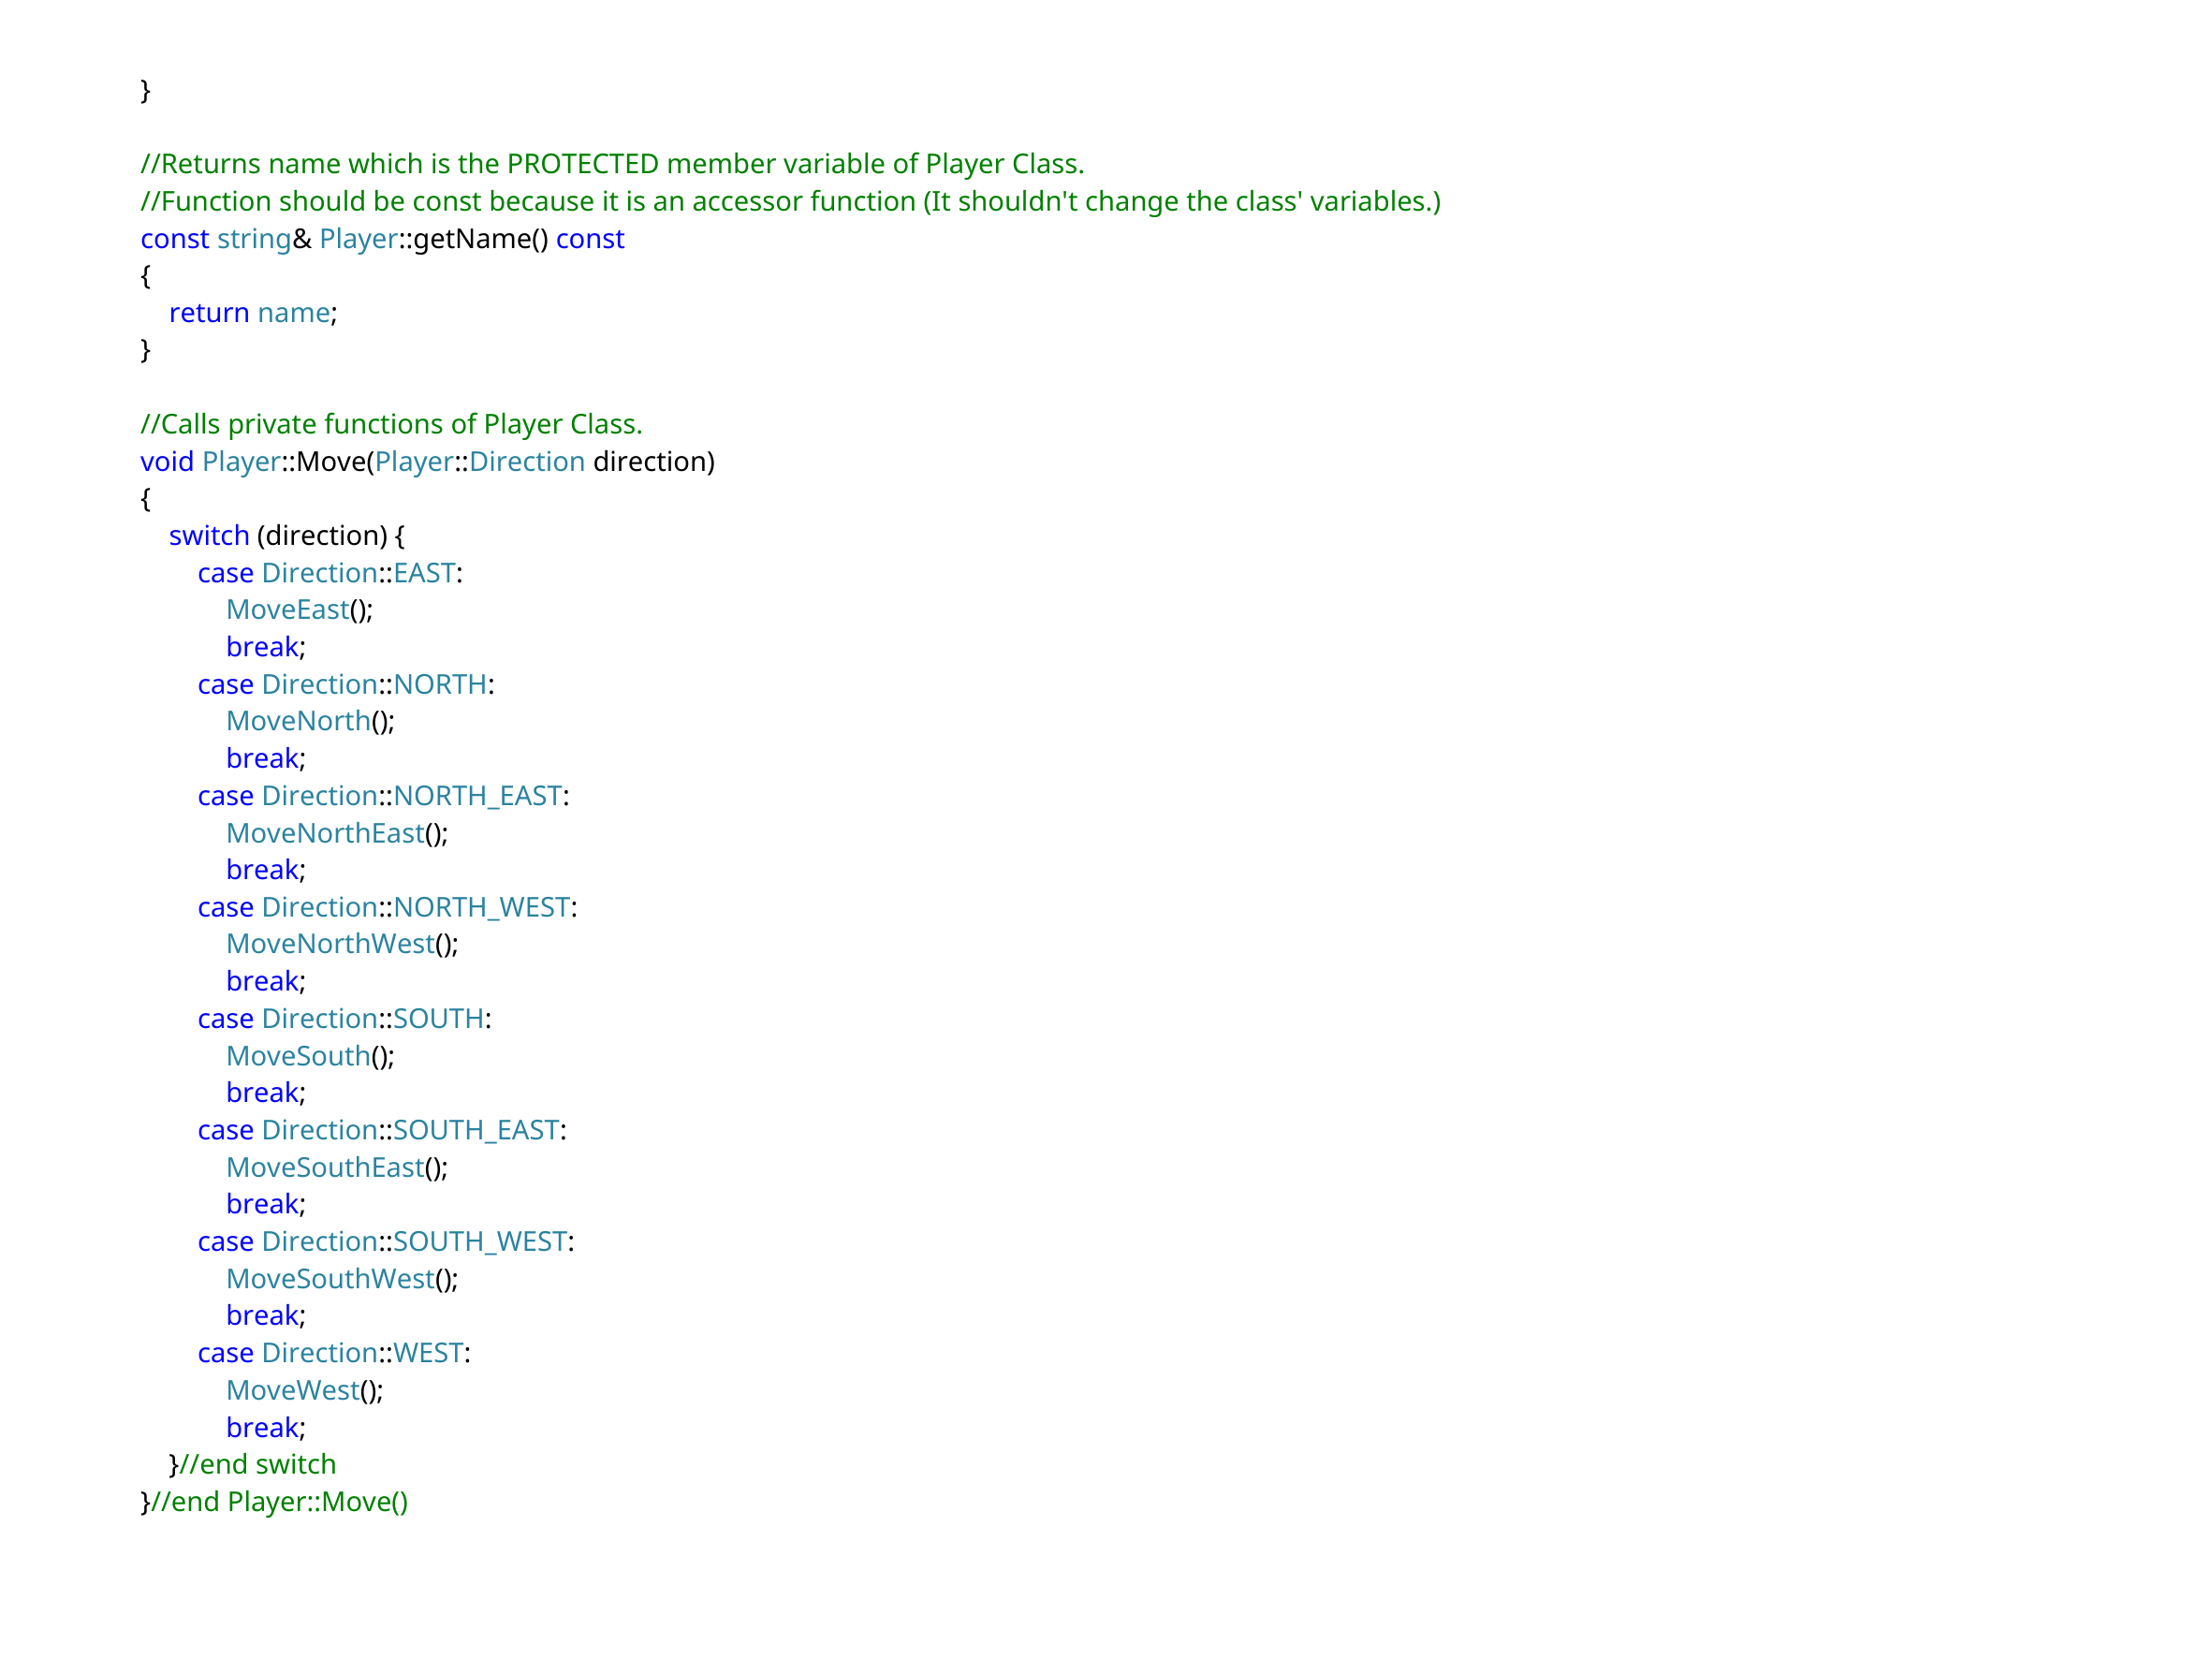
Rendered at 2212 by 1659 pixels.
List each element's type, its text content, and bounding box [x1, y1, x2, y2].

text void Player::Move(Player::Direction direction) [140, 442, 2071, 479]
text case Direction::NORTH_EAST: [140, 776, 2071, 814]
text break; [140, 1185, 2071, 1222]
text }//end Player::Move() [140, 1482, 2071, 1520]
text break; [140, 1297, 2071, 1333]
text MoveSouthEast(); [140, 1148, 2071, 1185]
text } [140, 70, 2071, 108]
text break; [140, 962, 2071, 999]
text switch (direction) { [140, 516, 2071, 553]
text } [140, 330, 2071, 367]
text }//end switch [140, 1445, 2071, 1482]
text break; [140, 850, 2071, 888]
text //Calls private functions of Player Class. [140, 404, 2071, 442]
text //Returns name which is the PROTECTED member variable of Player Class. [140, 144, 2071, 182]
text case Direction::WEST: [140, 1333, 2071, 1371]
text //Function should be const because it is an accessor function (It shouldn't change the class' variables.) [140, 182, 2071, 219]
text MoveSouthWest(); [140, 1259, 2071, 1297]
text const string& Player::getName() const [140, 219, 2071, 256]
text case Direction::SOUTH: [140, 999, 2071, 1036]
text { [140, 256, 2071, 293]
text MoveSouth(); [140, 1036, 2071, 1074]
text break; [140, 627, 2071, 665]
text break; [140, 739, 2071, 776]
text case Direction::EAST: [140, 553, 2071, 591]
text { [140, 479, 2071, 516]
text MoveNorth(); [140, 702, 2071, 739]
text case Direction::NORTH_WEST: [140, 888, 2071, 925]
text MoveNorthEast(); [140, 814, 2071, 850]
text MoveNorthWest(); [140, 925, 2071, 962]
text MoveWest(); [140, 1371, 2071, 1408]
text MoveEast(); [140, 591, 2071, 627]
text case Direction::SOUTH_EAST: [140, 1110, 2071, 1148]
text return name; [140, 293, 2071, 330]
text break; [140, 1074, 2071, 1110]
text case Direction::NORTH: [140, 665, 2071, 702]
text case Direction::SOUTH_WEST: [140, 1222, 2071, 1259]
text break; [140, 1408, 2071, 1445]
